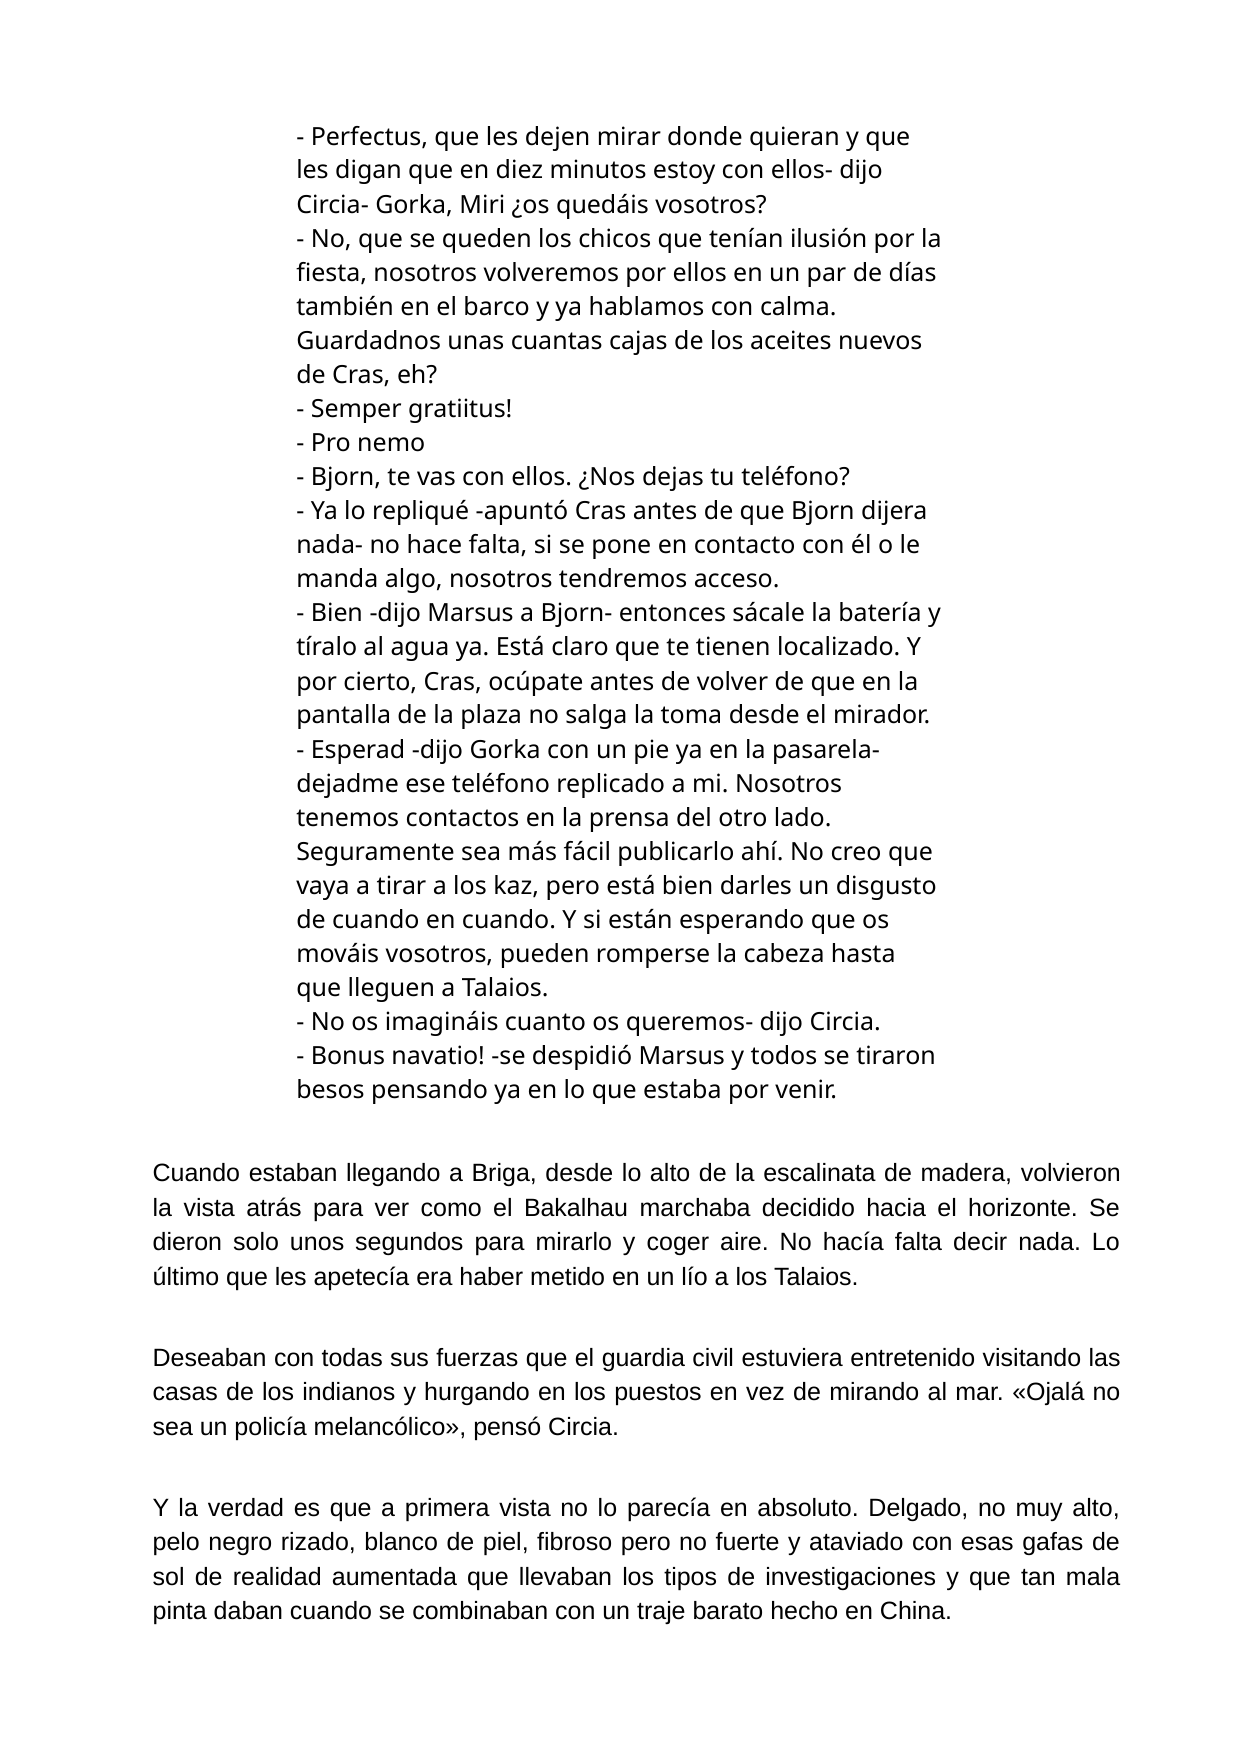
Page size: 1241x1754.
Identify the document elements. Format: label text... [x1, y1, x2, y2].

text Cuando estaban llegando a Briga, desde lo alto de la escalinata de madera, volvieron la vista atrás para ver como el Bakalhau marchaba decidido hacia el horizonte. Se dieron solo unos segundos para mirarlo y coger aire. No hacía falta decir nada. Lo último que les apetecía era haber metido en un lío a los Talaios. [152, 1153, 1122, 1290]
text - Perfectus, que les dejen mirar donde quieran y que les digan que en diez minutos estoy con ellos- dijo Circia- Gorka, Miri ¿os quedáis vosotros? - No, que se queden los chicos que tenían ilusión por la fiesta, nosotros volveremos por ellos en un par de días también en el barco y ya hablamos con calma. Guardadnos unas cuantas cajas de los aceites nuevos de Cras, eh? - Semper gratiitus! - Pro nemo - Bjorn, te vas con ellos. ¿Nos dejas tu teléfono? - Ya lo repliqué -apuntó Cras antes de que Bjorn dijera nada- no hace falta, si se pone en contacto con él o le manda algo, nosotros tendremos acceso. - Bien -dijo Marsus a Bjorn- entonces sácale la batería y tíralo al agua ya. Está claro que te tienen localizado. Y por cierto, Cras, ocúpate antes de volver de que en la pantalla de la plaza no salga la toma desde el mirador. - Esperad -dijo Gorka con un pie ya en la pasarela- dejadme ese teléfono replicado a mi. Nosotros tenemos contactos en la prensa del otro lado. Seguramente sea más fácil publicarlo ahí. No creo que vaya a tirar a los kaz, pero está bien darles un disgusto de cuando en cuando. Y si están esperando que os mováis vosotros, pueden romperse la cabeza hasta que lleguen a Talaios. - No os imagináis cuanto os queremos- dijo Circia. - Bonus navatio! -se despidió Marsus y todos se tiraron besos pensando ya en lo que estaba por venir. [296, 118, 944, 1106]
text Deseaban con todas sus fuerzas que el guardia civil estuviera entretenido visitando las casas de los indianos y hurgando en los puestos en vez de mirando al mar. «Ojalá no sea un policía melancólico», pensó Circia. [152, 1337, 1122, 1440]
text Y la verdad es que a primera vista no lo parecía en absoluto. Delgado, no muy alto, pelo negro rizado, blanco de piel, fibroso pero no fuerte y ataviado con esas gafas de sol de realidad aumentada que llevaban los tipos de investigaciones y que tan mala pinta daban cuando se combinaban con un traje barato hecho en China. [152, 1487, 1122, 1625]
